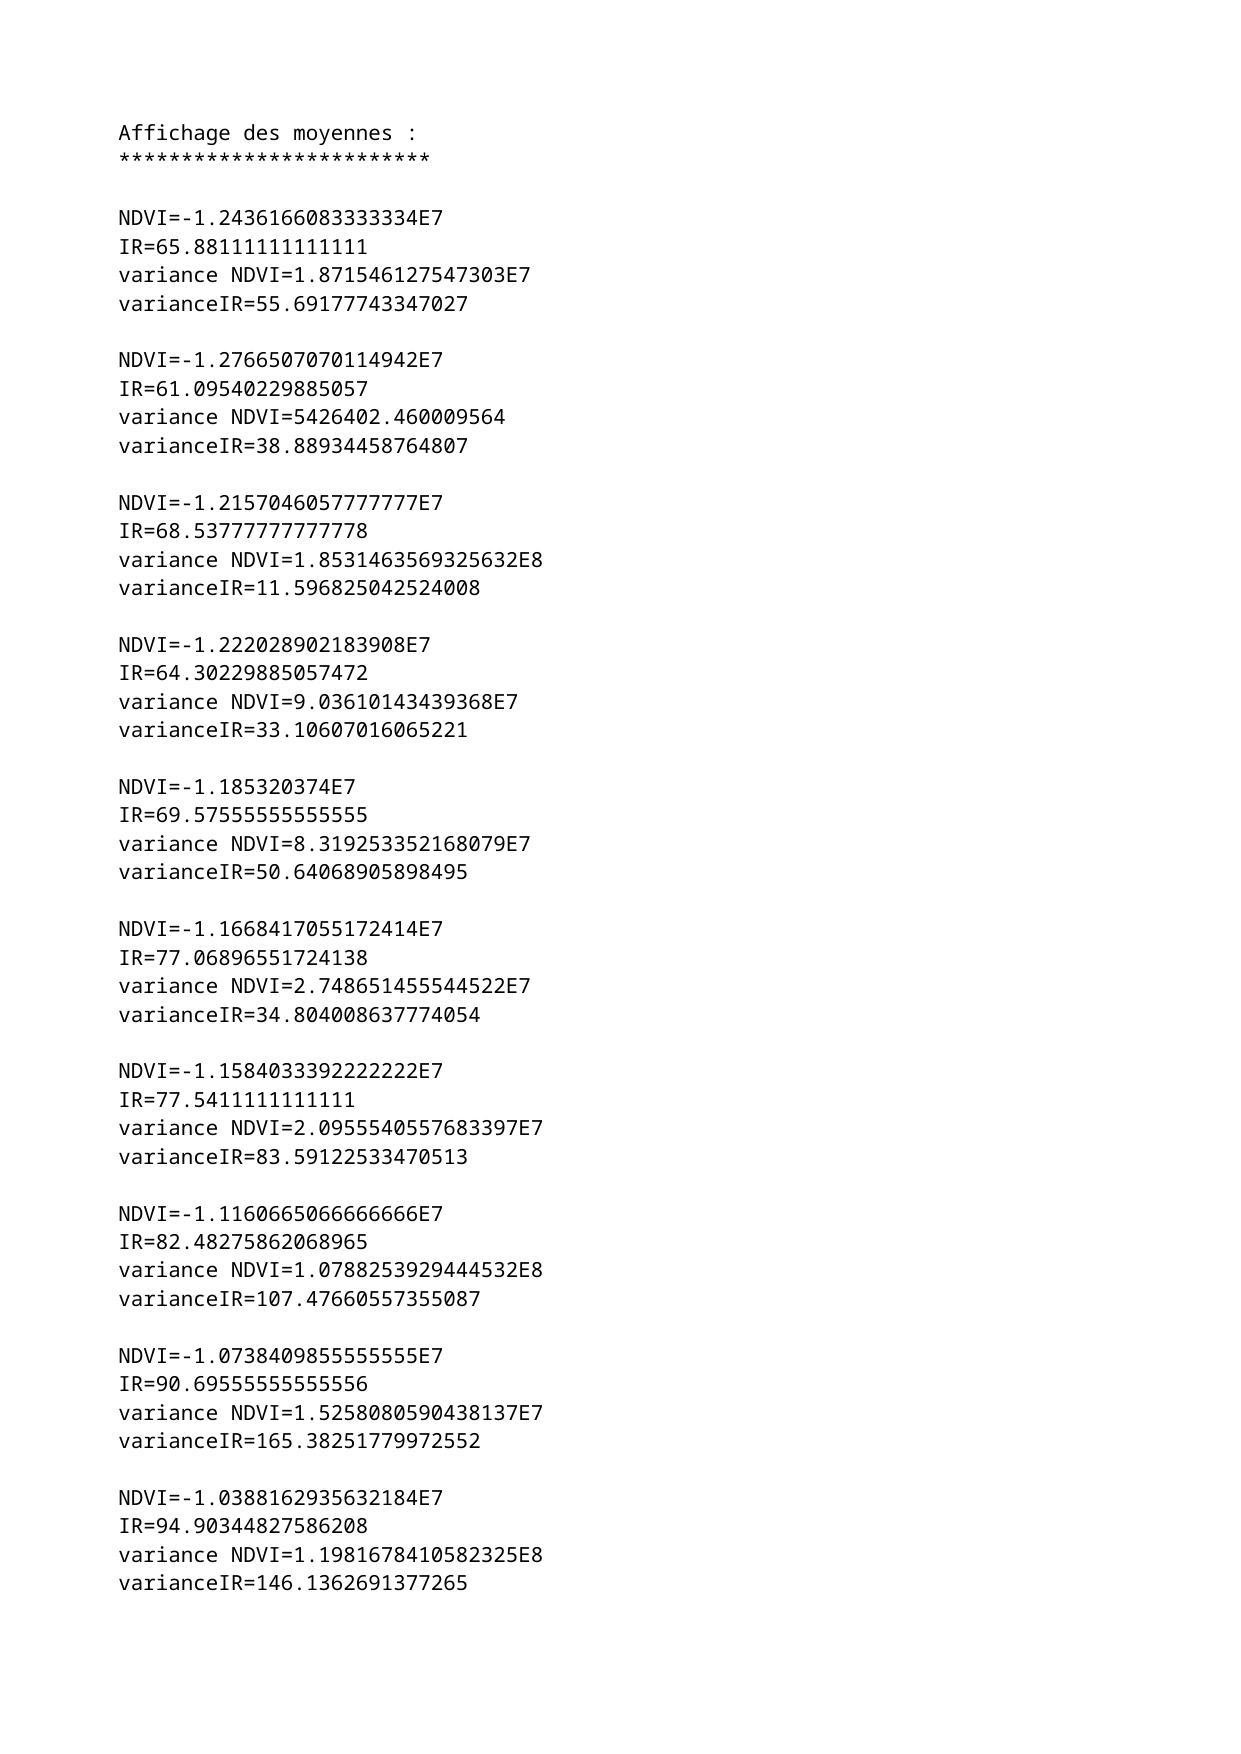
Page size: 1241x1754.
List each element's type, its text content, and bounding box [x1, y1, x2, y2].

text variance NDVI=1.871546127547303E7 [118, 260, 1122, 289]
text IR=77.06896551724138 [118, 943, 1122, 971]
text varianceIR=11.596825042524008 [118, 573, 1122, 602]
text IR=77.5411111111111 [118, 1085, 1122, 1113]
text NDVI=-1.222028902183908E7 [118, 630, 1122, 658]
text variance NDVI=1.8531463569325632E8 [118, 545, 1122, 573]
text NDVI=-1.1668417055172414E7 [118, 914, 1122, 943]
text variance NDVI=1.1981678410582325E8 [118, 1540, 1122, 1568]
text NDVI=-1.0388162935632184E7 [118, 1483, 1122, 1512]
text ************************* [118, 147, 1122, 175]
text NDVI=-1.0738409855555555E7 [118, 1341, 1122, 1369]
text varianceIR=33.10607016065221 [118, 715, 1122, 744]
text varianceIR=146.1362691377265 [118, 1568, 1122, 1597]
text IR=68.53777777777778 [118, 516, 1122, 545]
text IR=69.57555555555555 [118, 801, 1122, 829]
text varianceIR=34.804008637774054 [118, 1000, 1122, 1028]
text variance NDVI=1.5258080590438137E7 [118, 1398, 1122, 1426]
text variance NDVI=2.0955540557683397E7 [118, 1113, 1122, 1142]
text IR=82.48275862068965 [118, 1227, 1122, 1256]
text NDVI=-1.2436166083333334E7 [118, 203, 1122, 232]
text IR=65.88111111111111 [118, 232, 1122, 260]
text NDVI=-1.2157046057777777E7 [118, 488, 1122, 516]
text NDVI=-1.2766507070114942E7 [118, 346, 1122, 374]
text variance NDVI=2.748651455544522E7 [118, 971, 1122, 1000]
text IR=61.09540229885057 [118, 374, 1122, 402]
text variance NDVI=1.0788253929444532E8 [118, 1256, 1122, 1284]
text variance NDVI=5426402.460009564 [118, 402, 1122, 431]
text IR=90.69555555555556 [118, 1369, 1122, 1398]
text varianceIR=83.59122533470513 [118, 1142, 1122, 1170]
text NDVI=-1.1584033392222222E7 [118, 1057, 1122, 1085]
text variance NDVI=9.03610143439368E7 [118, 687, 1122, 715]
text varianceIR=38.88934458764807 [118, 431, 1122, 459]
text IR=94.90344827586208 [118, 1512, 1122, 1540]
text NDVI=-1.185320374E7 [118, 772, 1122, 801]
text varianceIR=55.69177743347027 [118, 289, 1122, 317]
text varianceIR=50.64068905898495 [118, 857, 1122, 886]
text NDVI=-1.1160665066666666E7 [118, 1199, 1122, 1227]
text variance NDVI=8.319253352168079E7 [118, 829, 1122, 857]
text varianceIR=107.47660557355087 [118, 1284, 1122, 1312]
text varianceIR=165.38251779972552 [118, 1426, 1122, 1455]
text Affichage des moyennes : [118, 118, 1122, 147]
text IR=64.30229885057472 [118, 658, 1122, 687]
